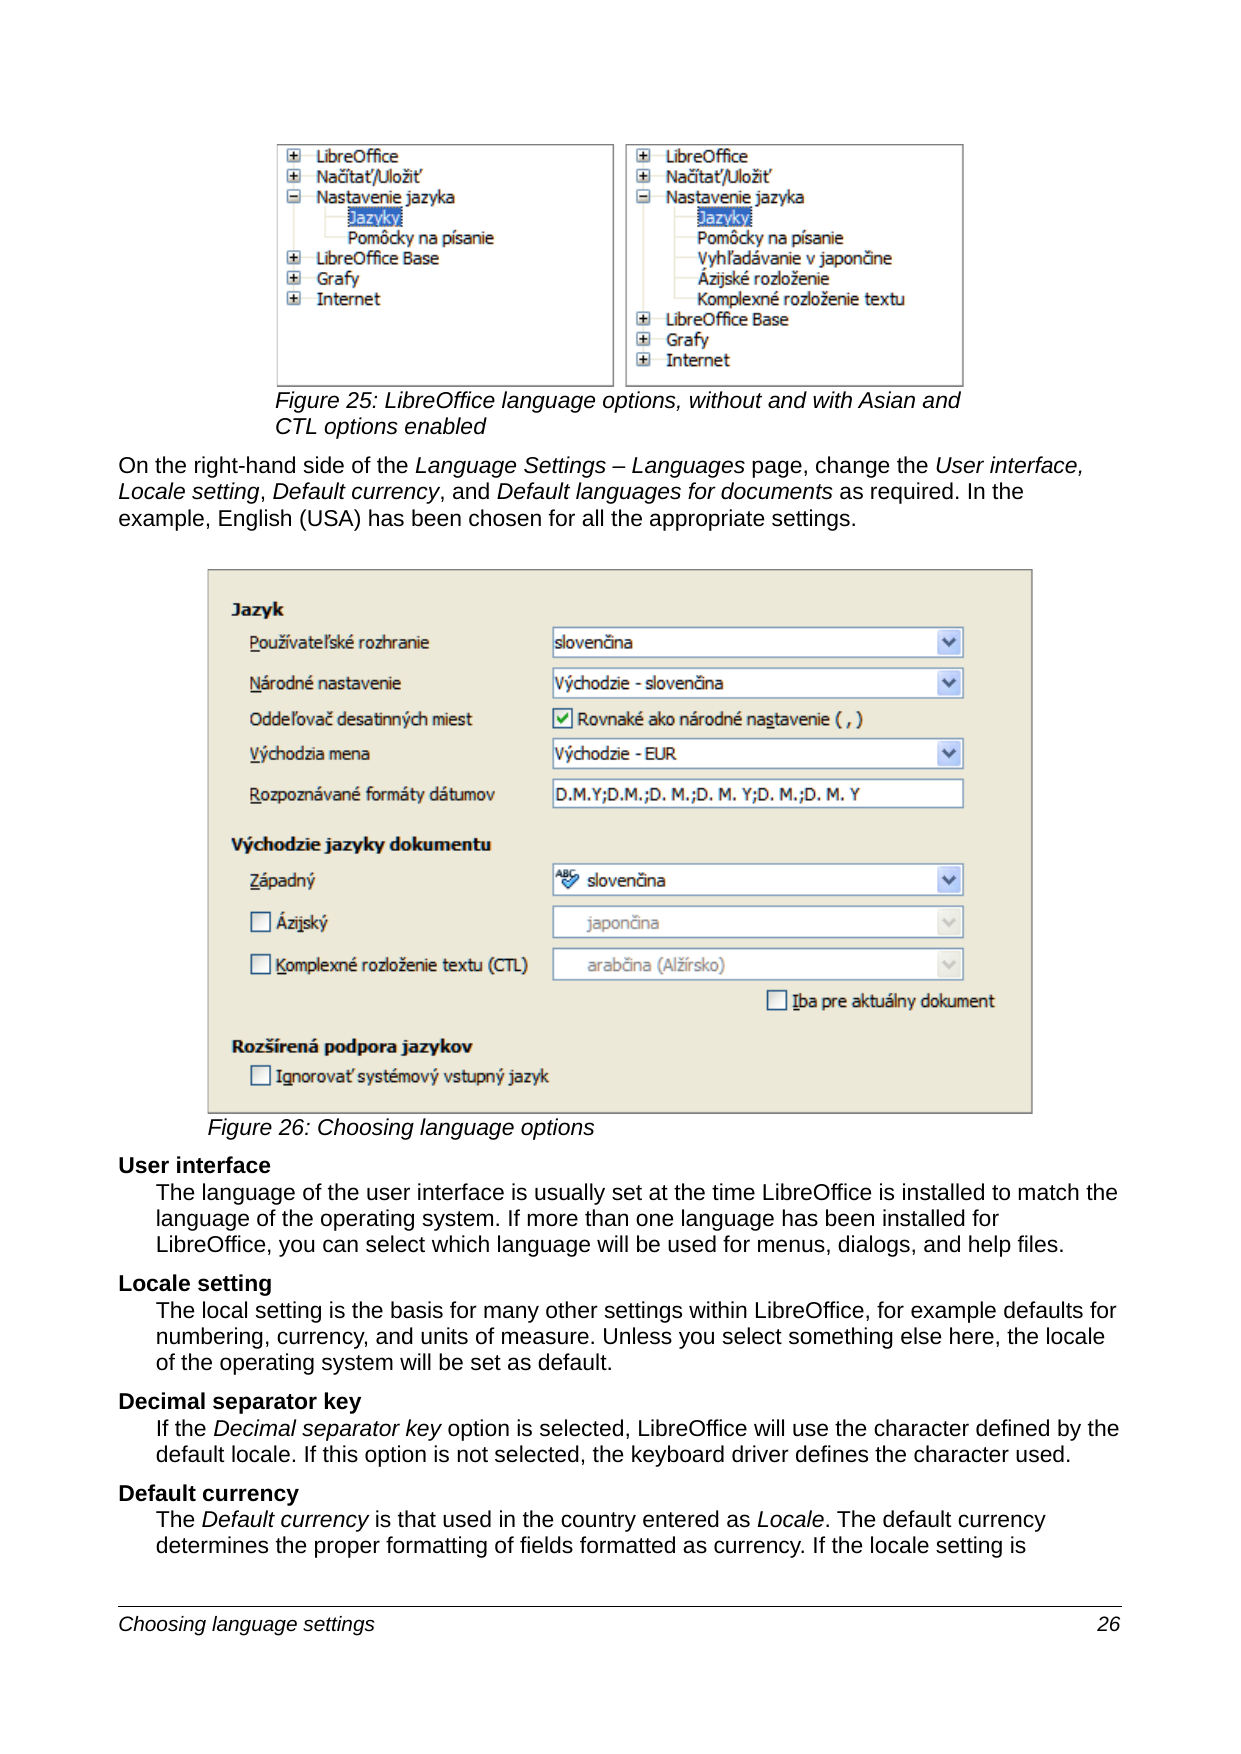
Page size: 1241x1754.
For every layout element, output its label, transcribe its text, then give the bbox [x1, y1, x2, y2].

text The Default currency is that used in the country entered as Locale. The default currency determines the proper formatting of fields formatted as currency. If the locale setting is [156, 1506, 1122, 1559]
text Default currency [118, 1480, 1122, 1506]
picture [207, 569, 1033, 1114]
text On the right-hand side of the Language Settings – Languages page, change the User interface, Locale setting, Default currency, and Default languages for documents as required. In the example, English (USA) has been chosen for all the appropriate settings. [118, 452, 1122, 531]
text Decimal separator key [118, 1388, 1122, 1414]
text If the Decimal separator key option is selected, LibreOffice will use the character defined by the default locale. If this option is not selected, the keyboard driver defines the character used. [156, 1414, 1122, 1467]
text Figure 26: Choosing language options [207, 1114, 1033, 1140]
text User interface [118, 1152, 1122, 1179]
text The local setting is the basis for many other settings within LibreOffice, for example defaults for numbering, currency, and units of measure. Unless you select something else here, the locale of the operating system will be set as default. [156, 1297, 1122, 1376]
text Locale setting [118, 1270, 1122, 1297]
text Figure 25: LibreOffice language options, without and with Asian and CTL options enabled [275, 151, 965, 439]
text The language of the user interface is usually set at the time LibreOffice is installed to match the language of the operating system. If more than one language has been installed for LibreOffice, you can select which language will be used for menus, dialogs, and help files. [156, 1179, 1122, 1258]
picture [276, 144, 964, 387]
